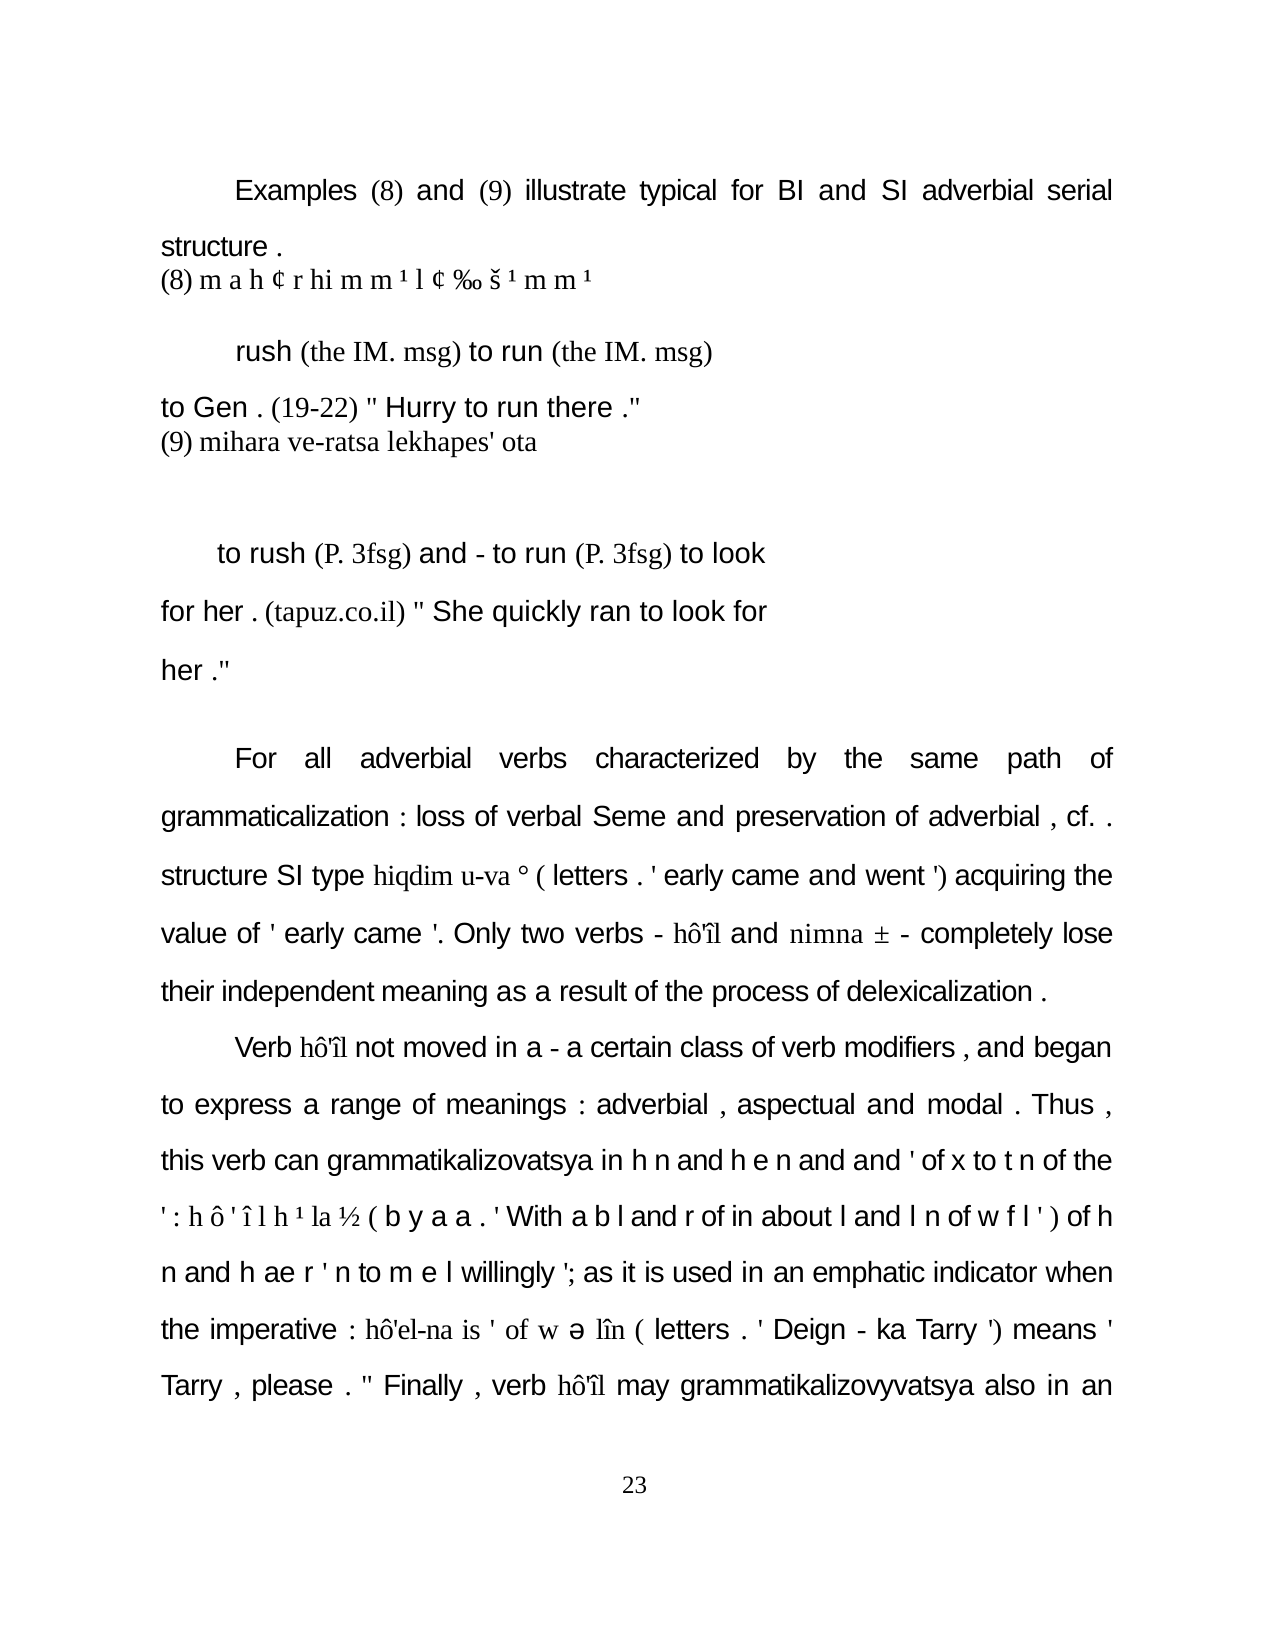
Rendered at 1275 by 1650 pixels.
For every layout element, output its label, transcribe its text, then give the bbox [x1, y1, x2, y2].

text to rush (P. 3fsg) and - to run (P. 3fsg) to look for her . (tapuz.co.il) " She quickly ran to look for her ." [161, 511, 790, 686]
text rush (the IM. msg) to run (the IM. msg) to Gen . (19-22) " Hurry to run there ." [161, 312, 728, 424]
text For all adverbial verbs characterized by the same path of grammaticalization : loss of verbal Seme and preservation of adverbial , cf. . structure SI type hiqdim u-va ° ( letters . ' early came and went ') acquiring the value of ' early came '. Only two verbs - hô'îl and nimna ± - completely lose their independent meaning as a result of the process of delexicalization . [161, 716, 1113, 1008]
text Verb hô'îl not moved in a - a certain class of verb modifiers , and began to express a range of meanings : adverbial , aspectual and modal . Thus , this verb can grammatikalizovatsya in h n and h e n and and ' of x to t n of the ' : h ô ' î l h ¹ la ½ ( b y a a . ' With a b l and r of in about l and l n of w f l ' ) of h n and h ae r ' n to m e l willingly '; as it is used in an emphatic indicator when the imperative : hô'el-na is ' of w ə lîn ( letters . ' Deign - ka Tarry ') means ' Tarry , please . " Finally , verb hô'îl may grammatikalizovyvatsya also in an [161, 1008, 1113, 1402]
text Examples (8) and (9) illustrate typical for BI and SI adverbial serial structure . [161, 150, 1113, 262]
text (9) mihara ve-ratsa lekhapes' ota [160, 424, 1125, 458]
text (8) m a h ¢ r hi m m ¹ l ¢ ‰ š ¹ m m ¹ [160, 262, 1125, 296]
